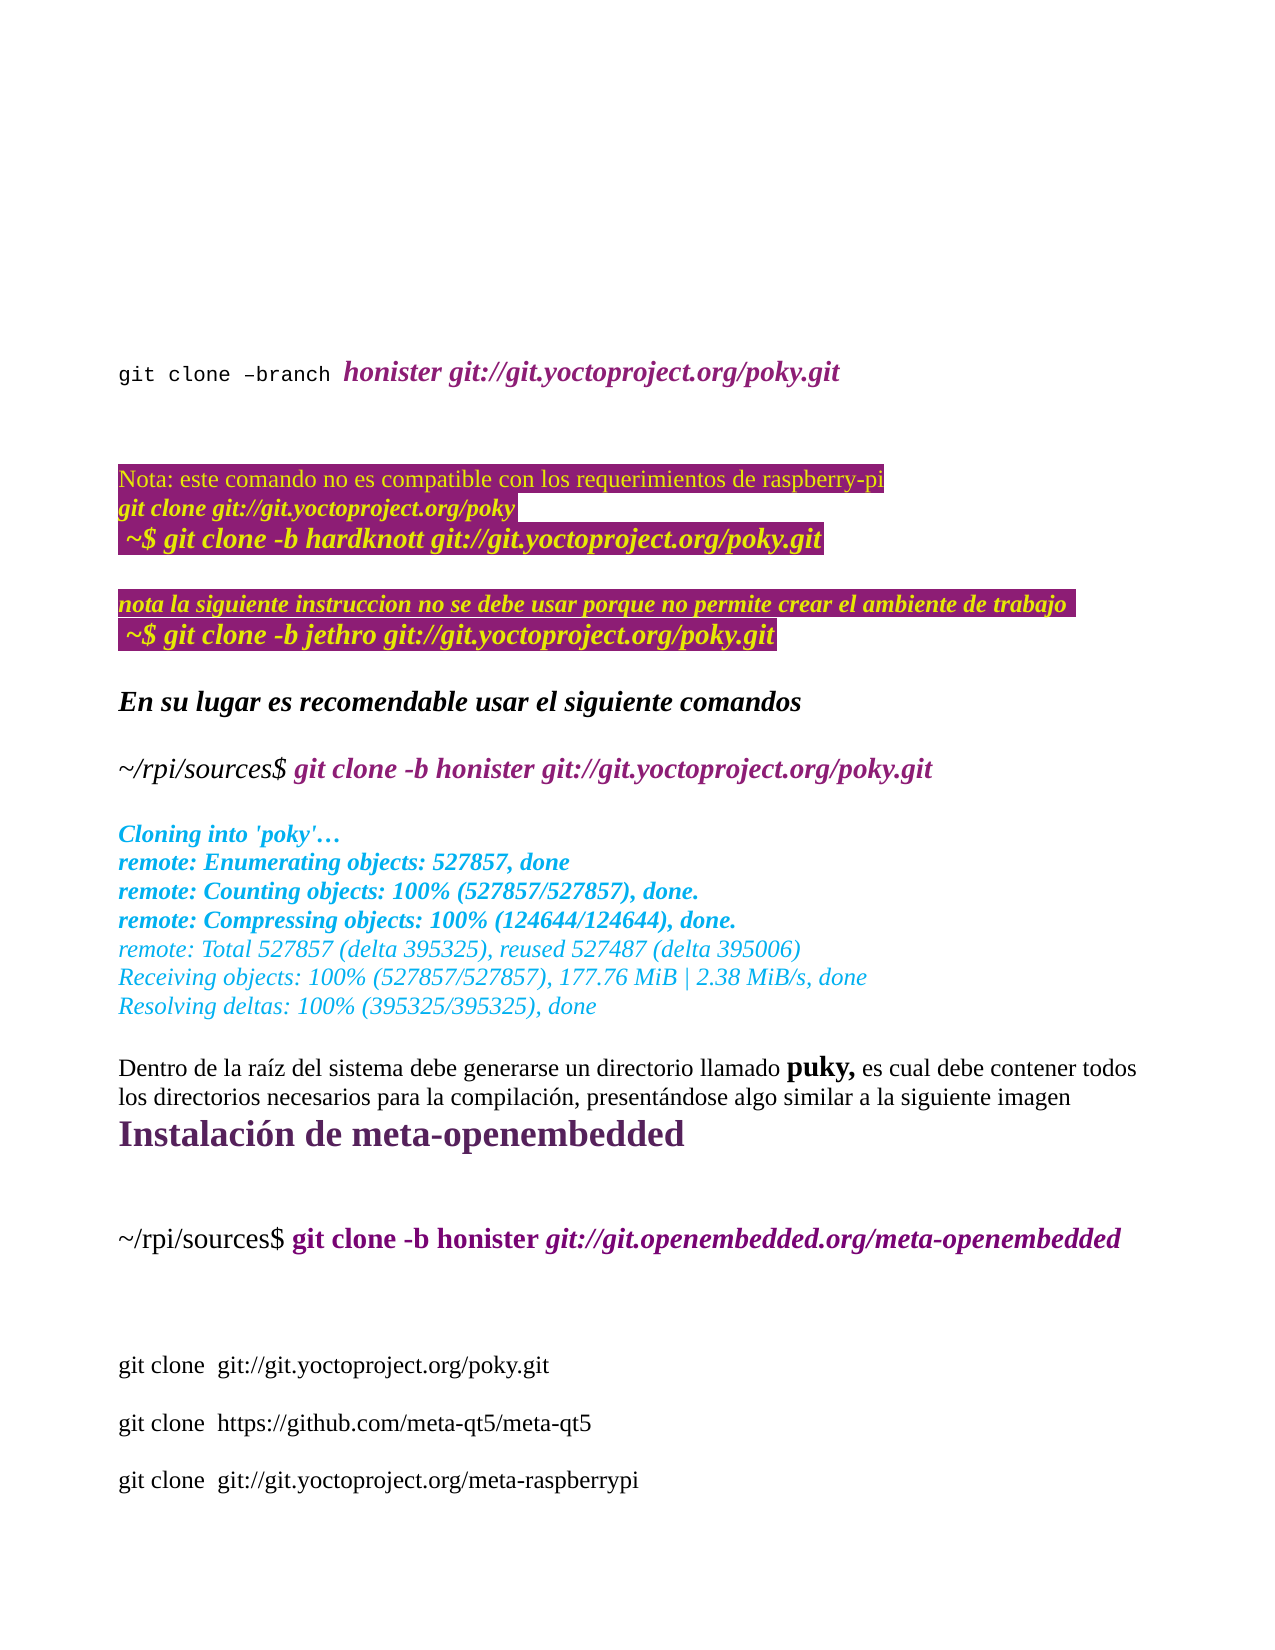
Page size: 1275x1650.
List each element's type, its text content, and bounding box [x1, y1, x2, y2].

text git clone https://github.com/meta-qt5/meta-qt5 [118, 1408, 1157, 1437]
text Nota: este comando no es compatible con los requerimientos de raspberry-pi [118, 464, 1157, 493]
text git clone git://git.yoctoproject.org/poky.git [118, 1351, 1157, 1379]
text git clone –branch honister git://git.yoctoproject.org/poky.git [118, 354, 1157, 388]
text git clone git://git.yoctoproject.org/poky [118, 493, 1157, 522]
text remote: Enumerating objects: 527857, done [118, 847, 1157, 876]
text git clone git://git.yoctoproject.org/meta-raspberrypi [118, 1466, 1157, 1494]
text remote: Counting objects: 100% (527857/527857), done. [118, 876, 1157, 905]
text ~$ git clone -b jethro git://git.yoctoproject.org/poky.git [118, 617, 1157, 651]
text ~/rpi/sources$ git clone -b honister git://git.openembedded.org/meta-openembedded [118, 1221, 1157, 1255]
picture [337, 997, 352, 1014]
text ~$ git clone -b hardknott git://git.yoctoproject.org/poky.git [118, 522, 1157, 555]
text Instalación de meta-openembedded [118, 1111, 1157, 1154]
picture [348, 968, 363, 985]
text nota la siguiente instruccion no se debe usar porque no permite crear el ambiente de trabajo [118, 589, 1157, 617]
text En su lugar es recomendable usar el siguiente comandos [118, 684, 1157, 718]
text Receiving objects: 100% (527857/527857), 177.76 MiB | 2.38 MiB/s, done [118, 962, 1157, 991]
text ~/rpi/sources$ git clone -b honister git://git.yoctoproject.org/poky.git [118, 752, 1157, 785]
text Resolving deltas: 100% (395325/395325), done [118, 991, 1157, 1020]
text remote: Compressing objects: 100% (124644/124644), done. [118, 905, 1157, 934]
text Cloning into 'poky'… [118, 819, 1157, 847]
text Dentro de la raíz del sistema debe generarse un directorio llamado puky, es cual debe contener todos los directorios necesarios para la compilación, presentándose algo similar a la siguiente imagen [118, 1049, 1157, 1111]
text remote: Total 527857 (delta 395325), reused 527487 (delta 395006) [118, 934, 1157, 962]
